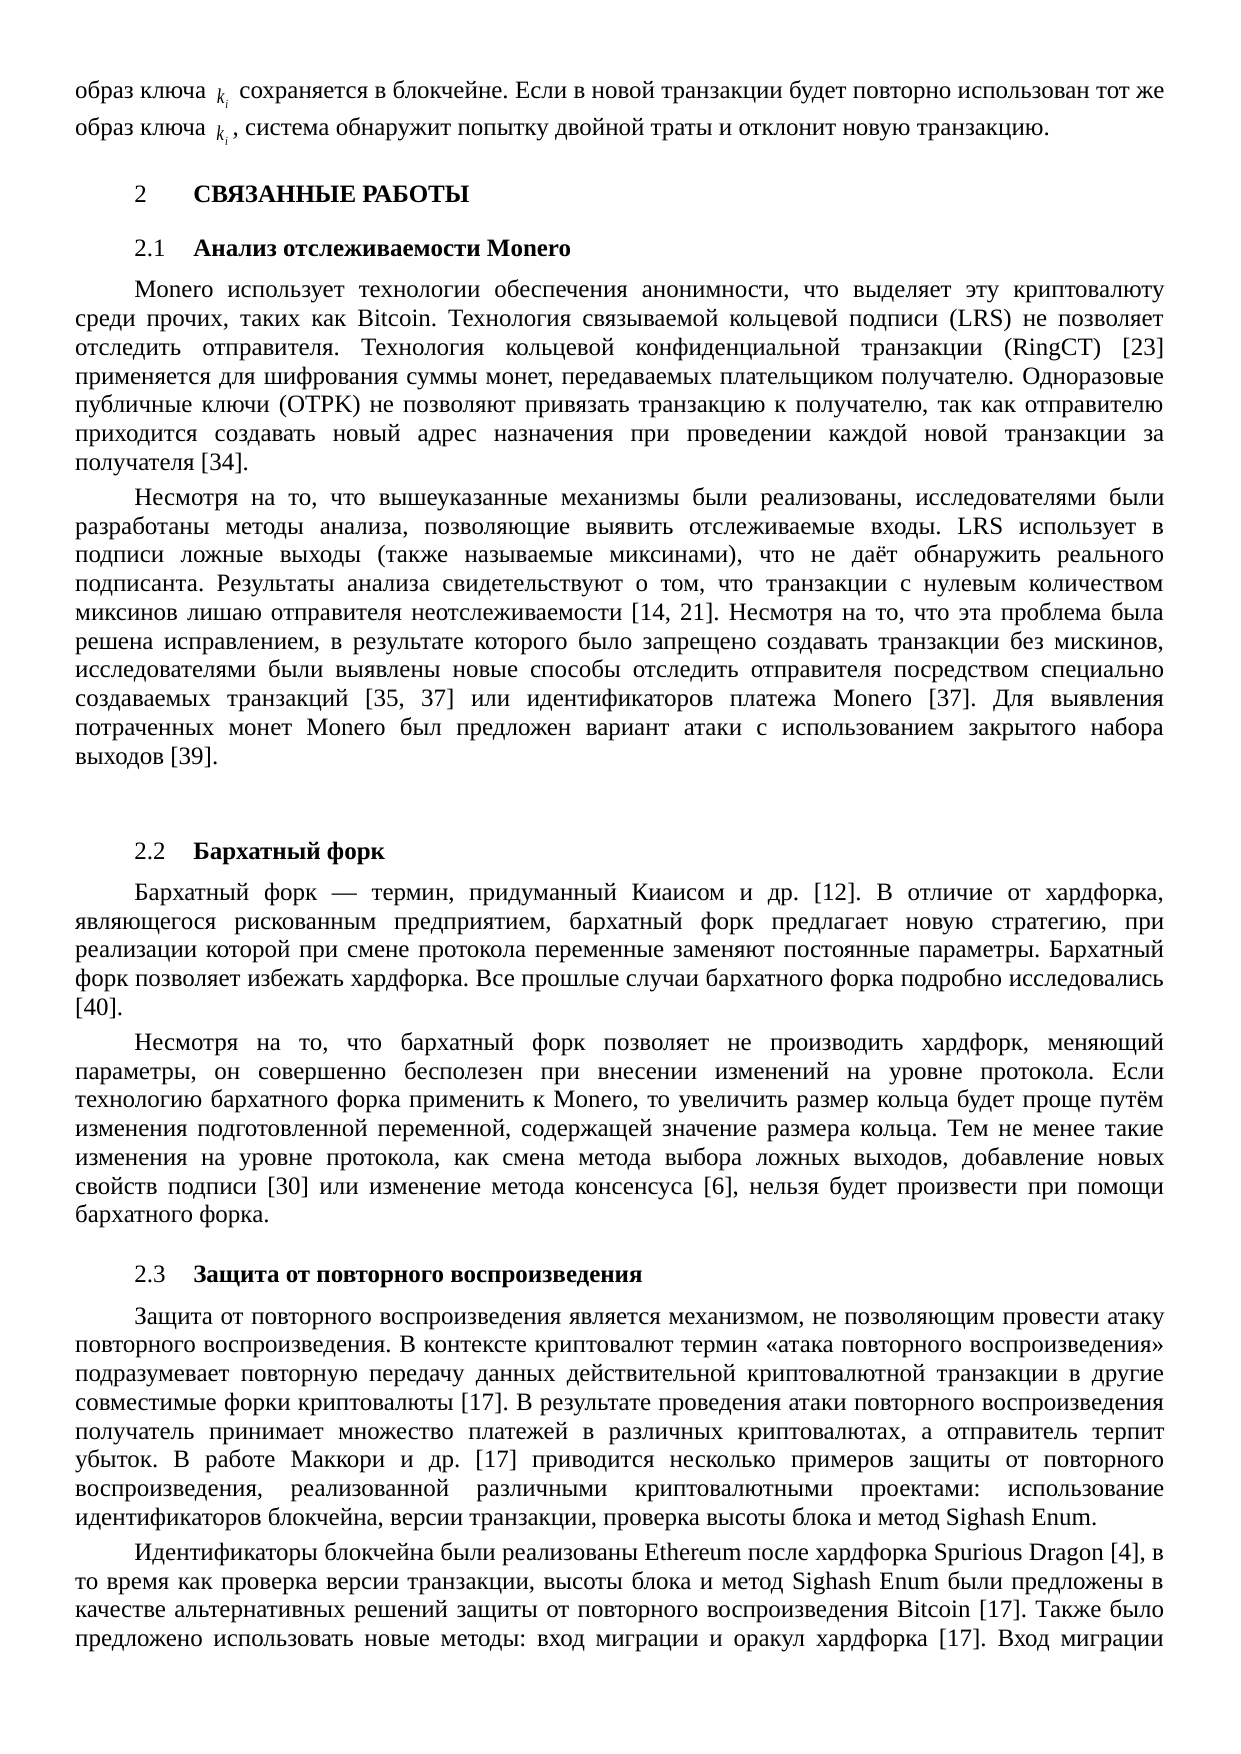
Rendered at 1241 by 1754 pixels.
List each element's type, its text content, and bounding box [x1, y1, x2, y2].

text Защита от повторного воспроизведения является механизмом, не позволяющим провести атаку повторного воспроизведения. В контексте криптовалют термин «атака повторного воспроизведения» подразумевает повторную передачу данных действительной криптовалютной транзакции в другие совместимые форки криптовалюты [17]. В результате проведения атаки повторного воспроизведения получатель принимает множество платежей в различных криптовалютах, а отправитель терпит убыток. В работе Маккори и др. [17] приводится несколько примеров защиты от повторного воспроизведения, реализованной различными криптовалютными проектами: использование идентификаторов блокчейна, версии транзакции, проверка высоты блока и метод Sighash Enum. [75, 1301, 1165, 1531]
text Идентификаторы блокчейна были реализованы Ethereum после хардфорка Spurious Dragon [4], в то время как проверка версии транзакции, высоты блока и метод Sighash Enum были предложены в качестве альтернативных решений защиты от повторного воспроизведения Bitcoin [17]. Также было предложено использовать новые методы: вход миграции и оракул хардфорка [17]. Вход миграции [75, 1537, 1165, 1652]
text Несмотря на то, что бархатный форк позволяет не производить хардфорк, меняющий параметры, он совершенно бесполезен при внесении изменений на уровне протокола. Если технологию бархатного форка применить к Monero, то увеличить размер кольца будет проще путём изменения подготовленной переменной, содержащей значение размера кольца. Тем не менее такие изменения на уровне протокола, как смена метода выбора ложных выходов, добавление новых свойств подписи [30] или изменение метода консенсуса [6], нельзя будет произвести при помощи бархатного форка. [75, 1027, 1165, 1228]
text Каждый выход в блокчейне непосредственно связан с одним секретным ключом, называемым образом ключа. Чтобы потратить выход требуется опубликовать образ ключа . Тем не менее при использовании схемы кольцевой подписи, содержащей ряд из выходов , выход невозможно отличить от ложных. Один и тот же выход нельзя потратить дважды в одном блокчейне. Чтобы данное правило работало, связанный с расходуемым выходом образ ключа сохраняется в блокчейне. Если в новой транзакции будет повторно использован тот же образ ключа , система обнаружит попытку двойной траты и отклонит новую транзакцию. [75, 75, 1165, 148]
text Monero использует технологии обеспечения анонимности, что выделяет эту криптовалюту среди прочих, таких как Bitcoin. Технология связываемой кольцевой подписи (LRS) не позволяет отследить отправителя. Технология кольцевой конфиденциальной транзакции (RingCT) [23] применяется для шифрования суммы монет, передаваемых плательщиком получателю. Одноразовые публичные ключи (OTPK) не позволяют привязать транзакцию к получателю, так как отправителю приходится создавать новый адрес назначения при проведении каждой новой транзакции за получателя [34]. [75, 274, 1165, 476]
list Защита от повторного воспроизведения [134, 1259, 1165, 1288]
list СВЯЗАННЫЕ РАБОТЫ [134, 179, 1165, 208]
text Несмотря на то, что вышеуказанные механизмы были реализованы, исследователями были разработаны методы анализа, позволяющие выявить отслеживаемые входы. LRS использует в подписи ложные выходы (также называемые миксинами), что не даёт обнаружить реального подписанта. Результаты анализа свидетельствуют о том, что транзакции с нулевым количеством миксинов лишаю отправителя неотслеживаемости [14, 21]. Несмотря на то, что эта проблема была решена исправлением, в результате которого было запрещено создавать транзакции без мискинов, исследователями были выявлены новые способы отследить отправителя посредством специально создаваемых транзакций [35, 37] или идентификаторов платежа Monero [37]. Для выявления потраченных монет Monero был предложен вариант атаки с использованием закрытого набора выходов [39]. [75, 482, 1165, 769]
list Бархатный форк [134, 836, 1165, 864]
list Анализ отслеживаемости Monero [134, 233, 1165, 262]
text Бархатный форк — термин, придуманный Киаисом и др. [12]. В отличие от хардфорка, являющегося рискованным предприятием, бархатный форк предлагает новую стратегию, при реализации которой при смене протокола переменные заменяют постоянные параметры. Бархатный форк позволяет избежать хардфорка. Все прошлые случаи бархатного форка подробно исследовались [40]. [75, 877, 1165, 1021]
